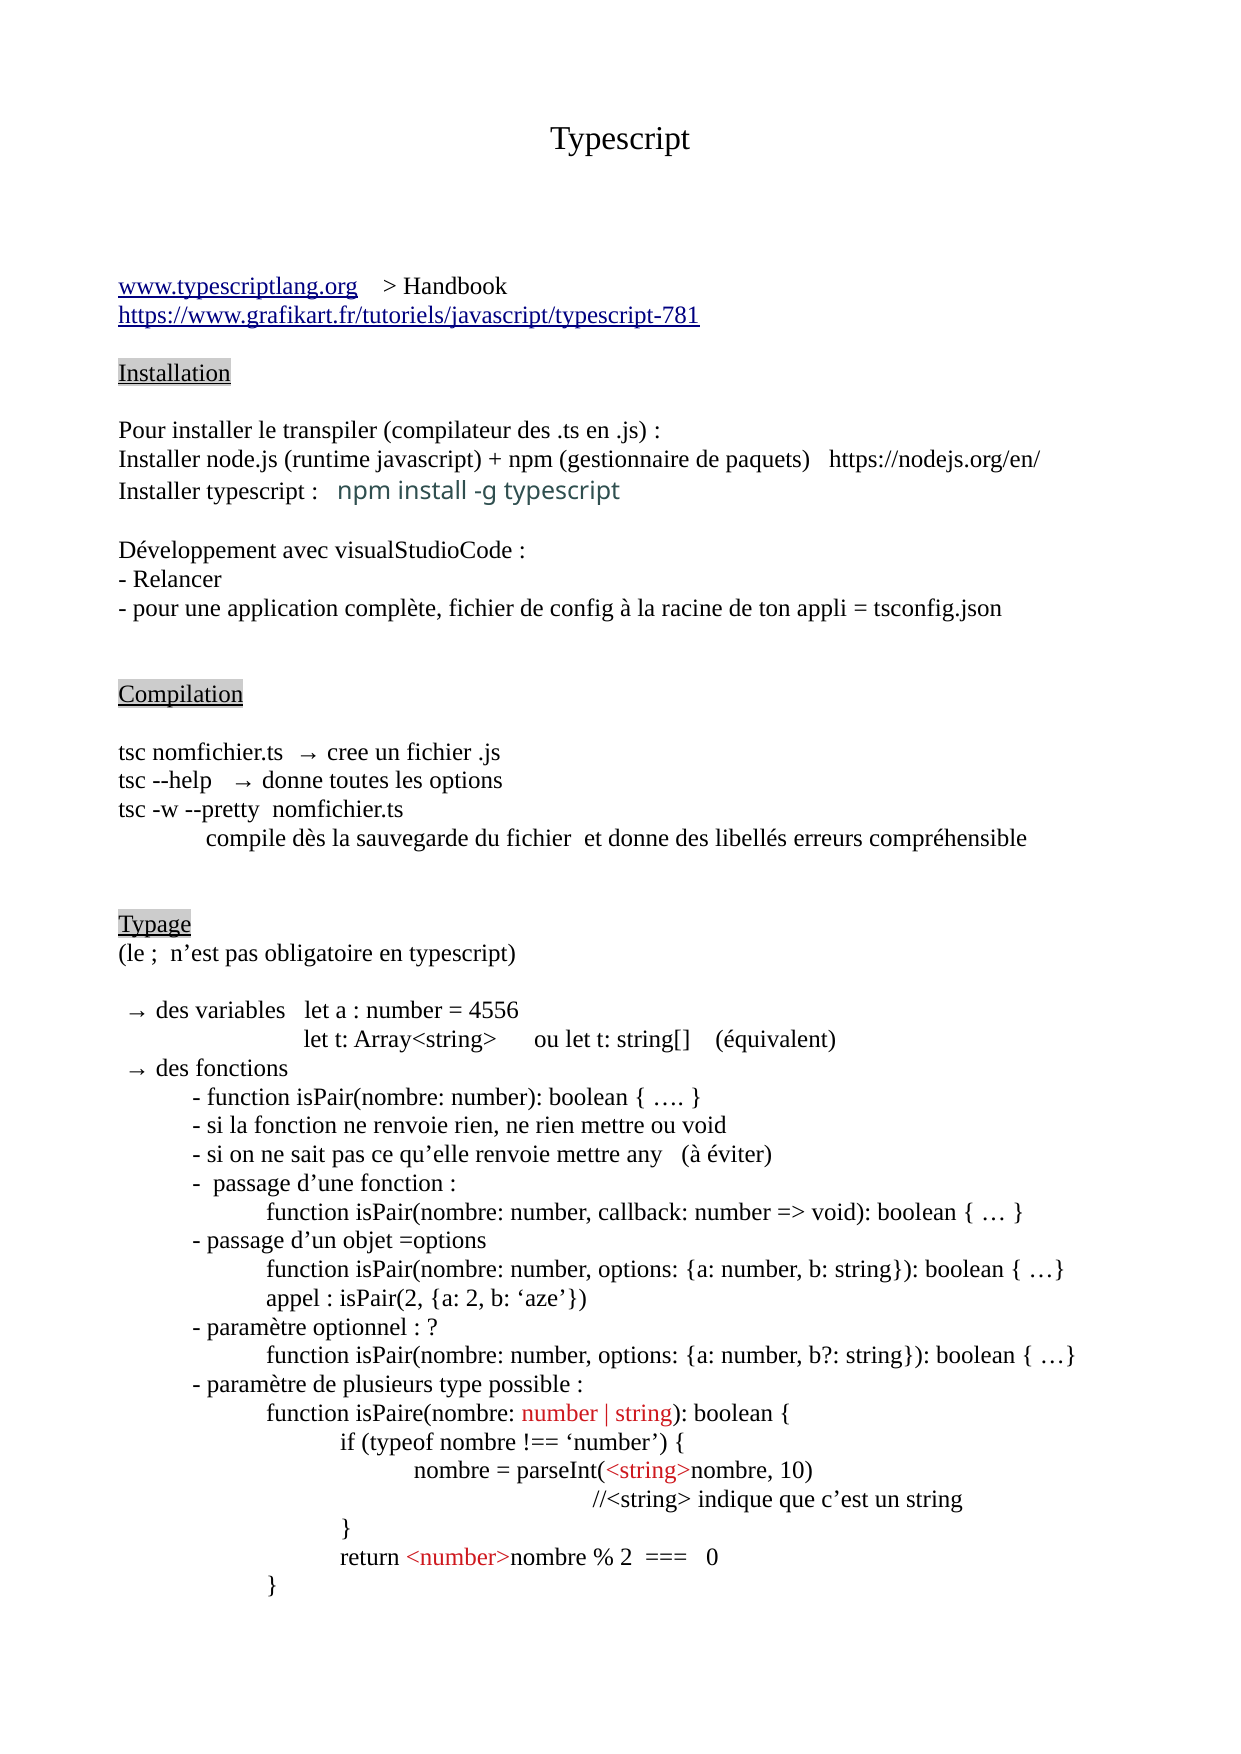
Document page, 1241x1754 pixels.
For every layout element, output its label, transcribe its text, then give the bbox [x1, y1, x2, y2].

text nombre = parseInt(<string>nombre, 10) [118, 1456, 1122, 1484]
text - pour une application complète, fichier de config à la racine de ton appli = tsconfig.json [118, 593, 1122, 622]
text Compilation [118, 679, 1122, 708]
text return <number>nombre % 2 === 0 [118, 1542, 1122, 1571]
text } [118, 1571, 1122, 1599]
text Installation [118, 358, 1122, 386]
text - function isPair(nombre: number): boolean { …. } [118, 1082, 1122, 1111]
text function isPair(nombre: number, callback: number => void): boolean { … } [118, 1197, 1122, 1226]
text Typage [118, 909, 1122, 938]
text let t: Array<string> ou let t: string[] (équivalent) [118, 1024, 1122, 1053]
text - Relancer [118, 564, 1122, 593]
text - passage d’un objet =options [118, 1226, 1122, 1254]
text Installer typescript : npm install -g typescript [118, 473, 1122, 507]
text function isPair(nombre: number, options: {a: number, b?: string}): boolean { …} [118, 1341, 1122, 1369]
text - passage d’une fonction : [118, 1168, 1122, 1197]
text Pour installer le transpiler (compilateur des .ts en .js) : [118, 415, 1122, 444]
text function isPair(nombre: number, options: {a: number, b: string}): boolean { …} [118, 1254, 1122, 1283]
text → des fonctions [118, 1053, 1122, 1082]
text compile dès la sauvegarde du fichier et donne des libellés erreurs compréhensible [118, 823, 1122, 852]
text - paramètre de plusieurs type possible : [118, 1369, 1122, 1398]
text //<string> indique que c’est un string [118, 1484, 1122, 1513]
text Typescript [118, 118, 1122, 156]
text tsc --help → donne toutes les options [118, 766, 1122, 794]
text Installer node.js (runtime javascript) + npm (gestionnaire de paquets) https://nodejs.org/en/ [118, 444, 1122, 473]
text https://www.grafikart.fr/tutoriels/javascript/typescript-781 [118, 300, 1122, 329]
text - paramètre optionnel : ? [118, 1312, 1122, 1341]
text if (typeof nombre !== ‘number’) { [118, 1427, 1122, 1456]
text - si on ne sait pas ce qu’elle renvoie mettre any (à éviter) [118, 1139, 1122, 1168]
text } [118, 1513, 1122, 1542]
text - si la fonction ne renvoie rien, ne rien mettre ou void [118, 1111, 1122, 1139]
text appel : isPair(2, {a: 2, b: ‘aze’}) [118, 1283, 1122, 1312]
text (le ; n’est pas obligatoire en typescript) [118, 938, 1122, 967]
text → des variables let a : number = 4556 [118, 996, 1122, 1024]
text tsc -w --pretty nomfichier.ts [118, 794, 1122, 823]
text Développement avec visualStudioCode : [118, 536, 1122, 564]
text function isPaire(nombre: number | string): boolean { [118, 1398, 1122, 1427]
text tsc nomfichier.ts → cree un fichier .js [118, 737, 1122, 766]
text www.typescriptlang.org > Handbook [118, 271, 1122, 300]
